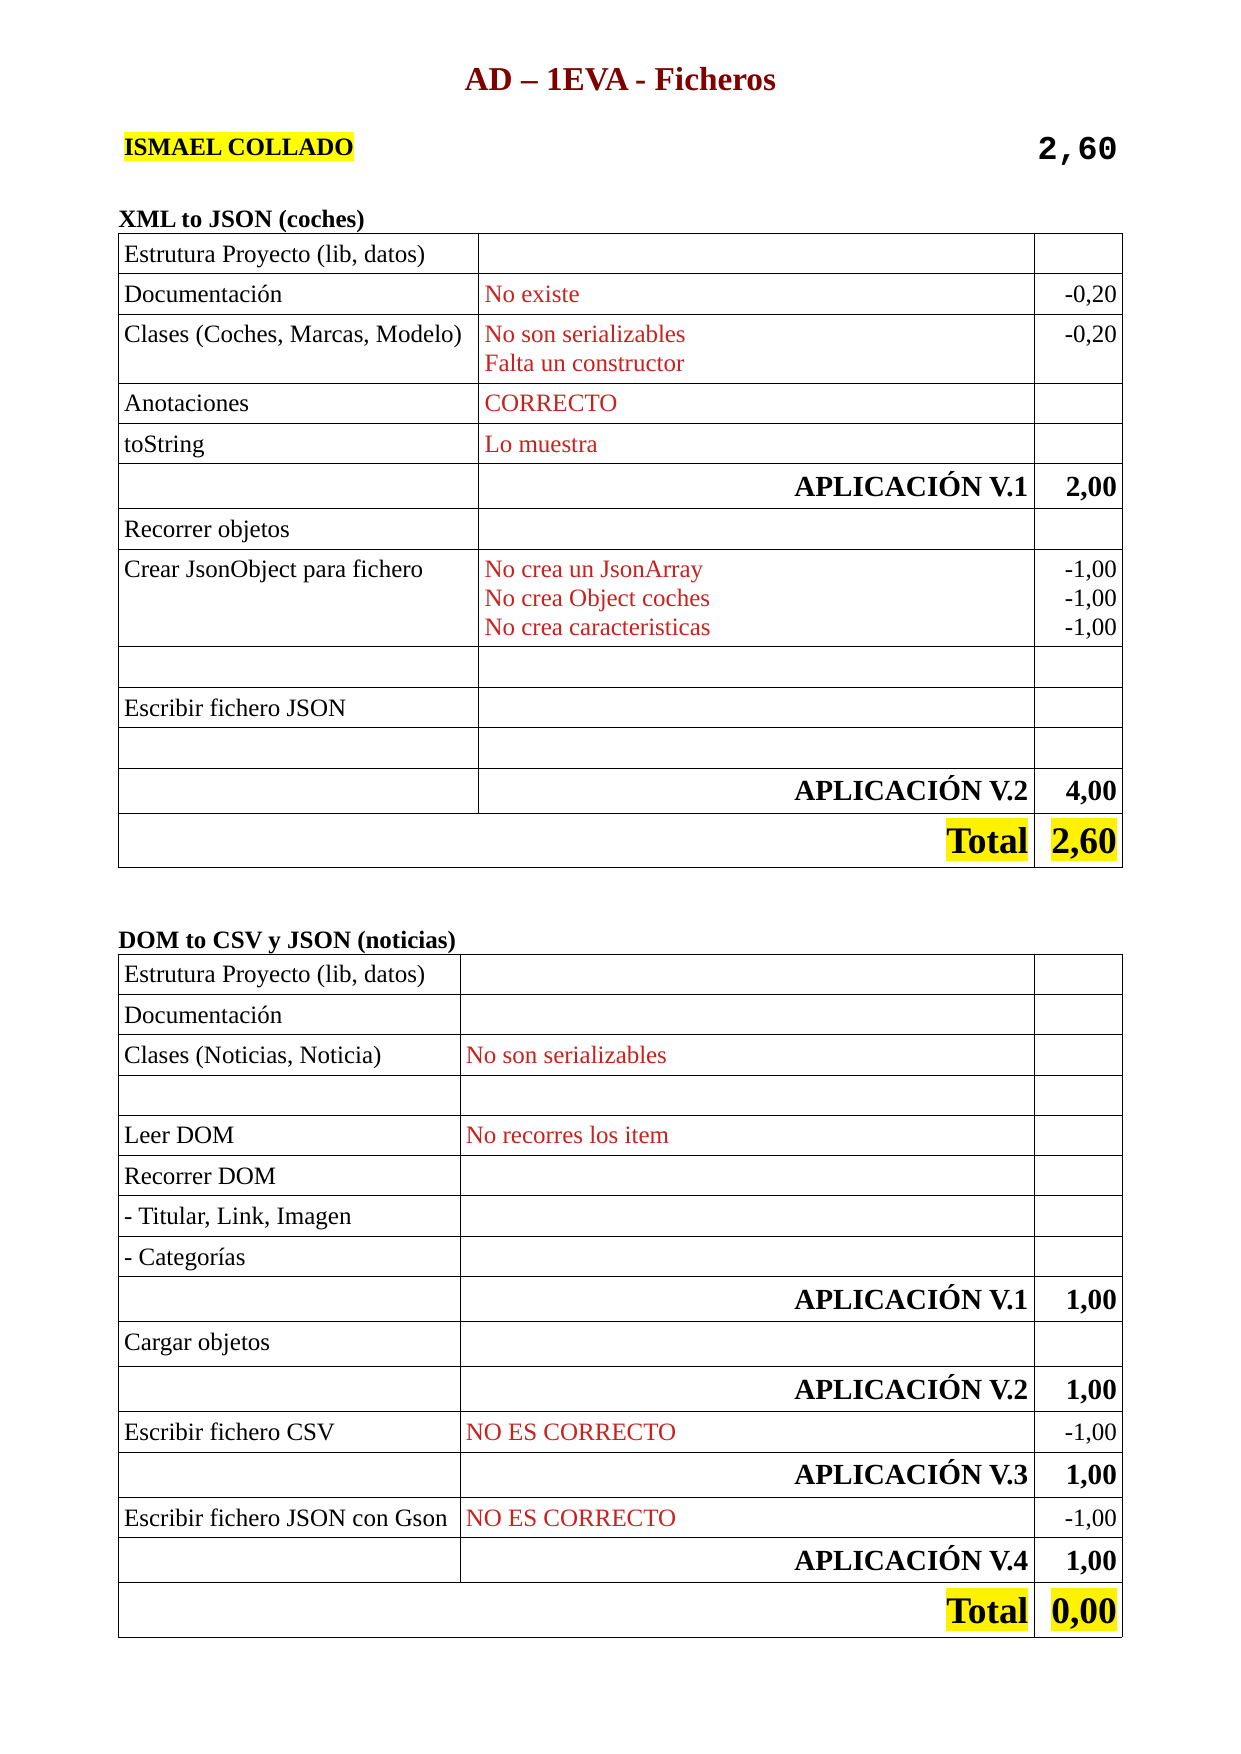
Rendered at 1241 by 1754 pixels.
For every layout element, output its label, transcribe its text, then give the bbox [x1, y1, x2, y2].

table_cell [1035, 1322, 1122, 1366]
table_cell No crea un JsonArray No crea Object coches No crea caracteristicas [479, 550, 1034, 646]
table_cell [119, 1076, 460, 1115]
table_cell Escribir fichero JSON con Gson [119, 1498, 460, 1537]
table_header 2,60 [974, 126, 1123, 175]
table_cell 2,60 [1035, 814, 1122, 867]
table_cell CORRECTO [479, 384, 1034, 423]
table_cell [1035, 647, 1122, 687]
table_cell No existe [479, 274, 1034, 313]
table_cell [119, 1453, 460, 1497]
table_cell - Titular, Link, Imagen [119, 1196, 460, 1236]
table_cell [479, 509, 1034, 549]
table_cell [1035, 1237, 1122, 1276]
table_cell [461, 1076, 1034, 1115]
table_cell [119, 1367, 460, 1411]
text XML to JSON (coches) [118, 204, 1122, 233]
table_cell - Categorías [119, 1237, 460, 1276]
table_cell Clases (Noticias, Noticia) [119, 1035, 460, 1074]
table_cell [1035, 728, 1122, 767]
text AD – 1EVA - Ficheros [118, 59, 1122, 97]
table_cell No son serializables Falta un constructor [479, 315, 1034, 383]
table_cell Anotaciones [119, 384, 478, 423]
table_cell 1,00 [1035, 1277, 1122, 1321]
table_cell [461, 1196, 1034, 1236]
table_header [461, 955, 1034, 994]
table_cell NO ES CORRECTO [461, 1498, 1034, 1537]
table_cell [119, 464, 478, 508]
table_cell Recorrer DOM [119, 1156, 460, 1195]
table_cell [479, 688, 1034, 727]
table_cell -1,00 -1,00 -1,00 [1035, 550, 1122, 646]
table_cell [119, 769, 478, 812]
table_cell Cargar objetos [119, 1322, 460, 1366]
table_cell [119, 1538, 460, 1582]
table_cell [461, 995, 1034, 1034]
table_cell [461, 1322, 1034, 1366]
table_cell -1,00 [1035, 1412, 1122, 1452]
table_cell 2,00 [1035, 464, 1122, 508]
table_cell [119, 728, 478, 767]
table_cell Leer DOM [119, 1116, 460, 1155]
table_cell Documentación [119, 995, 460, 1034]
table_cell -0,20 [1035, 315, 1122, 383]
table_cell Lo muestra [479, 424, 1034, 463]
table_cell [479, 728, 1034, 767]
table_header ISMAEL COLLADO [118, 126, 974, 175]
table_cell APLICACIÓN V.4 [461, 1538, 1034, 1582]
table_cell APLICACIÓN V.3 [461, 1453, 1034, 1497]
table_cell APLICACIÓN V.2 [479, 769, 1034, 812]
table_cell 4,00 [1035, 769, 1122, 812]
table_header [1035, 234, 1122, 273]
table_cell Recorrer objetos [119, 509, 478, 549]
table_cell [1035, 995, 1122, 1034]
table_cell Escribir fichero JSON [119, 688, 478, 727]
table_cell [1035, 1035, 1122, 1074]
table_cell [119, 1277, 460, 1321]
table_header Estrutura Proyecto (lib, datos) [119, 955, 460, 994]
table_cell No recorres los item [461, 1116, 1034, 1155]
table_cell [1035, 688, 1122, 727]
table_cell No son serializables [461, 1035, 1034, 1074]
table_cell [1035, 509, 1122, 549]
table_cell -1,00 [1035, 1498, 1122, 1537]
table_cell Crear JsonObject para fichero [119, 550, 478, 646]
table_cell 1,00 [1035, 1367, 1122, 1411]
table_header Estrutura Proyecto (lib, datos) [119, 234, 478, 273]
table_cell Total [119, 1583, 1034, 1637]
table_cell [461, 1156, 1034, 1195]
table_cell [1035, 424, 1122, 463]
table_cell [119, 647, 478, 687]
table_cell APLICACIÓN V.2 [461, 1367, 1034, 1411]
table_cell 1,00 [1035, 1453, 1122, 1497]
table_cell APLICACIÓN V.1 [461, 1277, 1034, 1321]
table_cell [479, 647, 1034, 687]
table_cell Documentación [119, 274, 478, 313]
table_cell [1035, 1156, 1122, 1195]
table_cell [1035, 1116, 1122, 1155]
table_header [479, 234, 1034, 273]
table_cell -0,20 [1035, 274, 1122, 313]
table_cell [1035, 1196, 1122, 1236]
table_cell toString [119, 424, 478, 463]
table_cell APLICACIÓN V.1 [479, 464, 1034, 508]
table_cell [461, 1237, 1034, 1276]
table_header [1035, 955, 1122, 994]
table_cell 0,00 [1035, 1583, 1122, 1637]
table_cell Total [119, 814, 1034, 867]
table_cell Escribir fichero CSV [119, 1412, 460, 1452]
table_cell [1035, 1076, 1122, 1115]
table_cell [1035, 384, 1122, 423]
text DOM to CSV y JSON (noticias) [118, 925, 1122, 953]
table_cell 1,00 [1035, 1538, 1122, 1582]
table_cell Clases (Coches, Marcas, Modelo) [119, 315, 478, 383]
table_cell NO ES CORRECTO [461, 1412, 1034, 1452]
